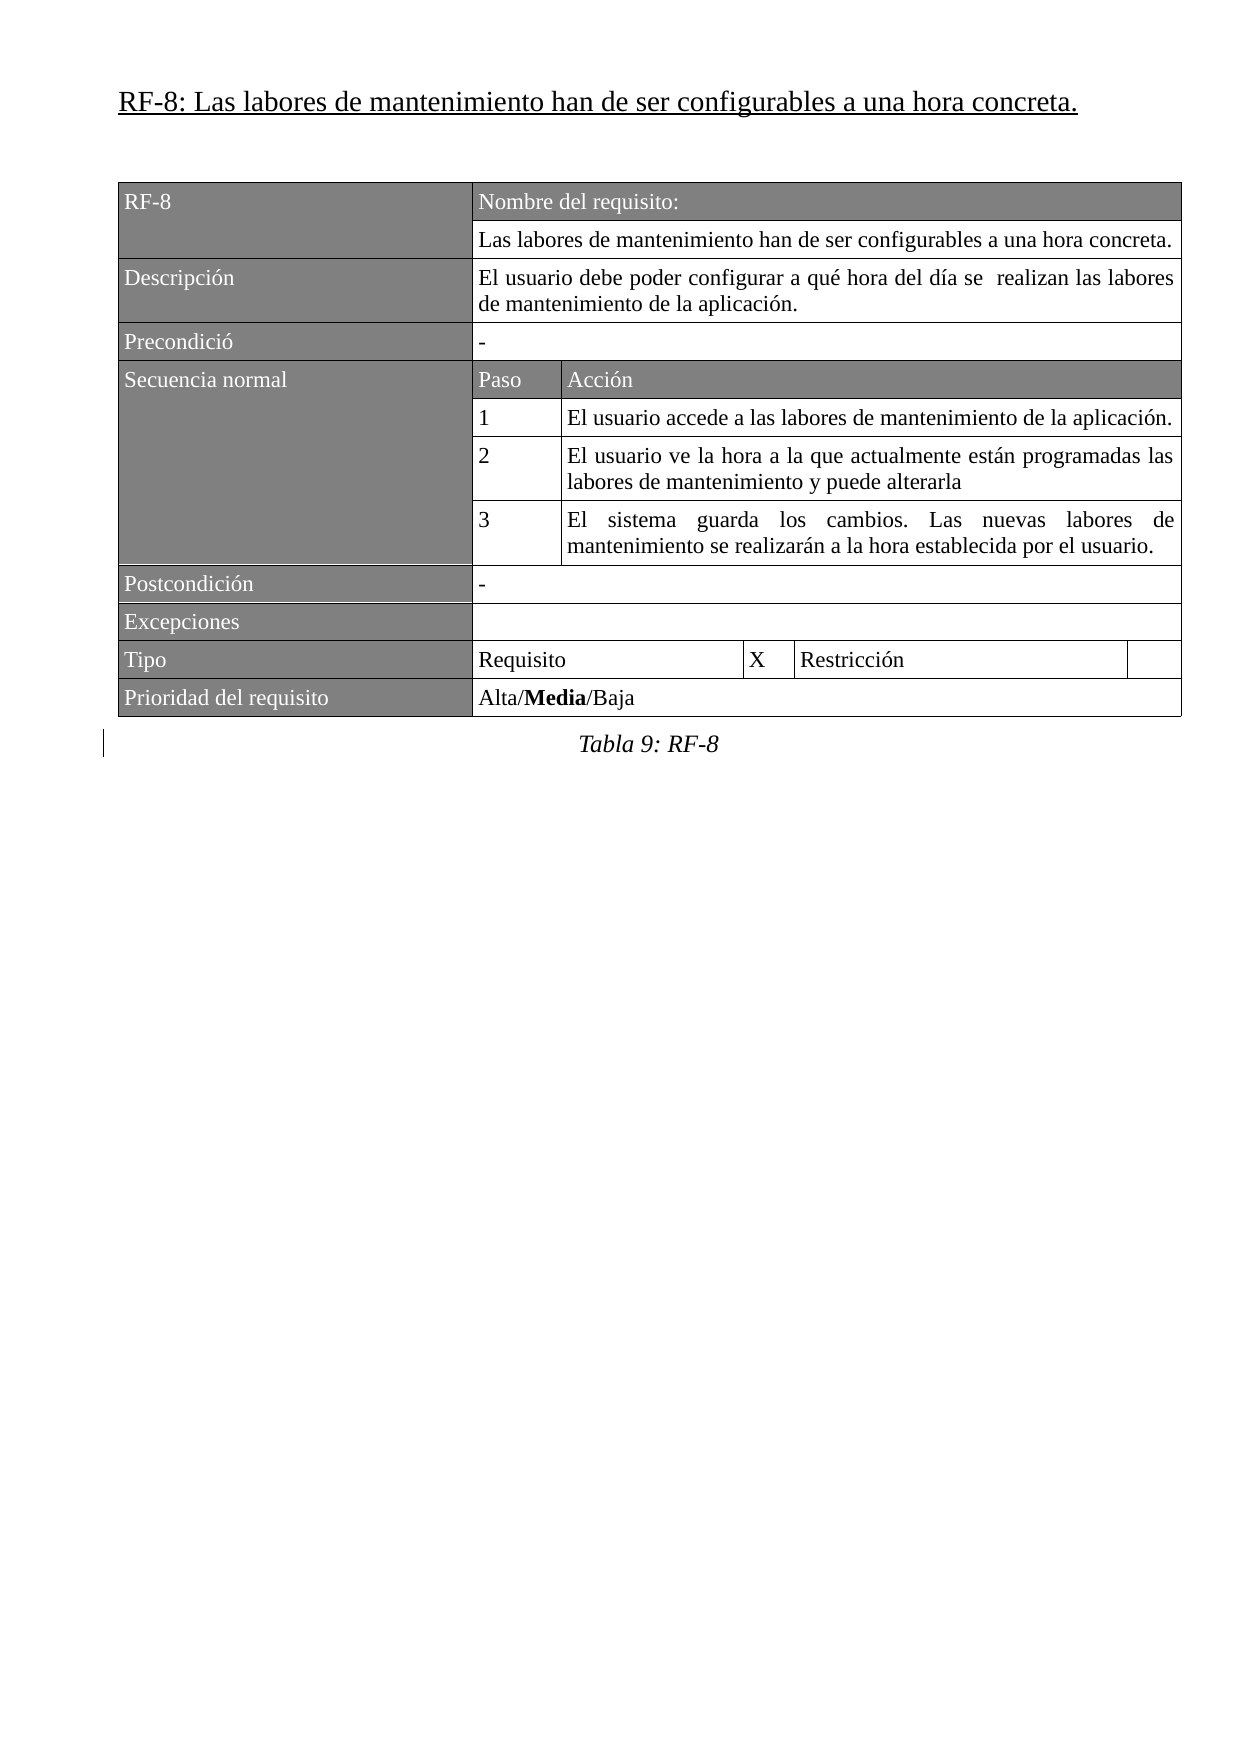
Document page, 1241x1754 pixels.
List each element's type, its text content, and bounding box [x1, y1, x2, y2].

table_cell Requisito [473, 641, 743, 678]
table_header RF-8 [119, 183, 472, 258]
table_cell 1 [473, 399, 561, 436]
table_cell Secuencia normal [119, 361, 472, 564]
table_cell X [744, 641, 794, 678]
table_cell Acción [562, 361, 1181, 398]
table_cell Postcondición [119, 566, 472, 602]
table_cell Excepciones [119, 604, 472, 640]
table_cell - [473, 566, 1181, 602]
table_cell Restricción [795, 641, 1127, 678]
table_cell El usuario ve la hora a la que actualmente están programadas las labores de mantenimiento y puede alterarla [562, 437, 1181, 500]
table_cell Precondició [119, 323, 472, 360]
table_cell Alta/Media/Baja [473, 679, 1181, 716]
table_cell Las labores de mantenimiento han de ser configurables a una hora concreta. [473, 221, 1181, 258]
table_cell - [473, 323, 1181, 360]
table_cell 3 [473, 501, 561, 564]
table_cell Prioridad del requisito [119, 679, 472, 716]
table_cell El usuario debe poder configurar a qué hora del día se realizan las labores de mantenimiento de la aplicación. [473, 259, 1181, 322]
table_cell [473, 604, 1181, 640]
table_cell [1128, 641, 1181, 678]
table_cell El usuario accede a las labores de mantenimiento de la aplicación. [562, 399, 1181, 436]
table_cell 2 [473, 437, 561, 500]
table_cell Tipo [119, 641, 472, 678]
table_header Nombre del requisito: [473, 183, 1181, 220]
table_cell Descripción [119, 259, 472, 322]
subtitle RF-8: Las labores de mantenimiento han de ser configurables a una hora concreta. [118, 84, 1181, 118]
table_cell Paso [473, 361, 561, 398]
text Tabla 9: RF-8 [118, 729, 1181, 757]
table_cell El sistema guarda los cambios. Las nuevas labores de mantenimiento se realizarán a la hora establecida por el usuario. [562, 501, 1181, 564]
